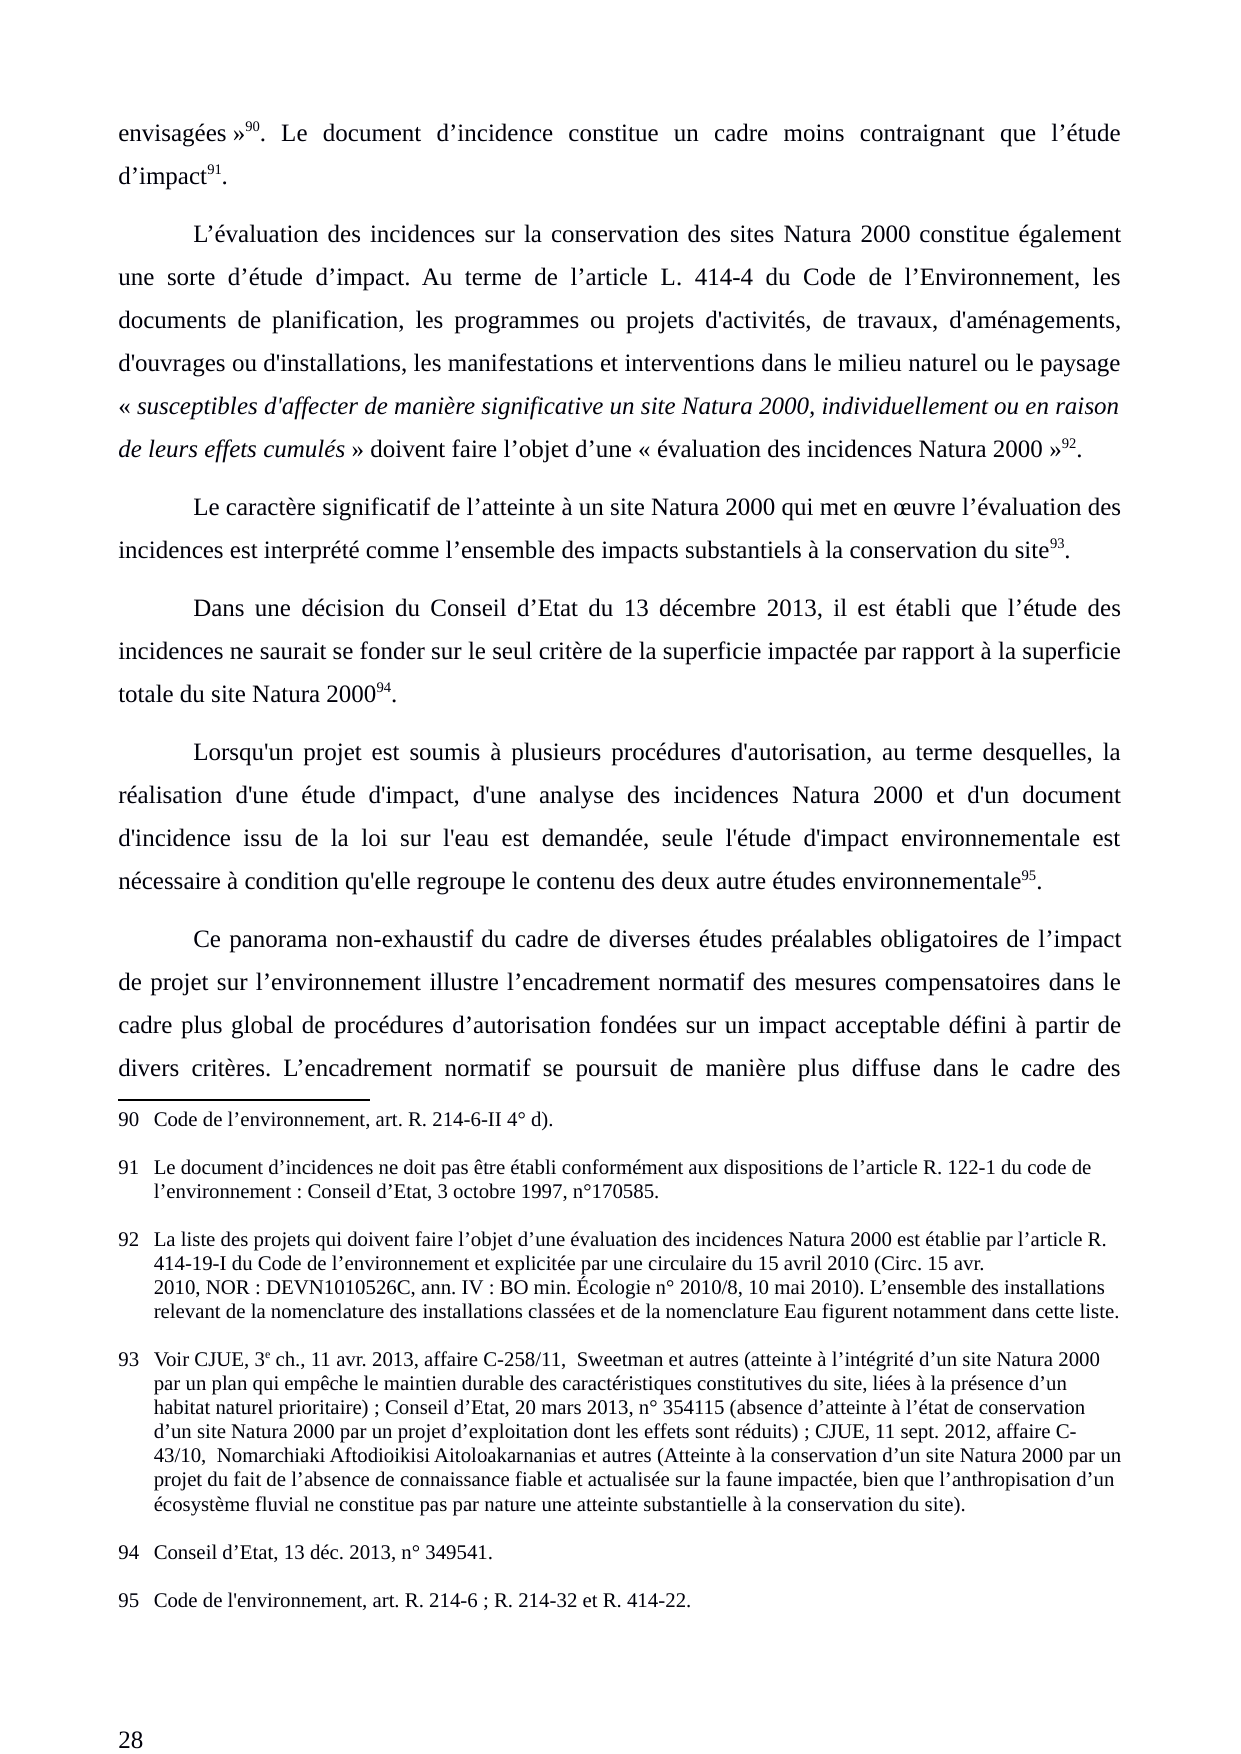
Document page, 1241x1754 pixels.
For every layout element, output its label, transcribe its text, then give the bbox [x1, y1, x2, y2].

text Code de l'environnement, art. R. 214-6 ; R. 214-32 et R. 414-22. [118, 1588, 1122, 1612]
text Lorsqu'un projet est soumis à plusieurs procédures d'autorisation, au terme desquelles, la réalisation d'une étude d'impact, d'une analyse des incidences Natura 2000 et d'un document d'incidence issu de la loi sur l'eau est demandée, seule l'étude d'impact environnementale est nécessaire à condition qu'elle regroupe le contenu des deux autre études environnementale. [118, 737, 1122, 895]
text Le caractère significatif de l’atteinte à un site Natura 2000 qui met en œuvre l’évaluation des incidences est interprété comme l’ensemble des impacts substantiels à la conservation du site. [118, 492, 1122, 564]
text Dans une décision du Conseil d’Etat du 13 décembre 2013, il est établi que l’étude des incidences ne saurait se fonder sur le seul critère de la superficie impactée par rapport à la superficie totale du site Natura 2000. [118, 593, 1122, 708]
text La liste des projets qui doivent faire l’objet d’une évaluation des incidences Natura 2000 est établie par l’article R. 414-19-I du Code de l’environnement et explicitée par une circulaire du 15 avril 2010 (Circ. 15 avr. 2010, NOR : DEVN1010526C, ann. IV : BO min. Écologie n° 2010/8, 10 mai 2010). L’ensemble des installations relevant de la nomenclature des installations classées et de la nomenclature Eau figurent notamment dans cette liste. [118, 1227, 1122, 1323]
text Il existe également une étude environnementale dans le cadre de la loi sur l’Eau. Les installations, ouvrages, travaux et activités (IOTA) qui portent atteinte à la ressource en eau et aux intérêts visés à l’article L. 211-1 du Code de l’environnement et qui n’entrent pas dans le cadre de la réglementation ICPE peuvent être soumis au régime Eau, en fonction de seuils établis dans la nomenclature annexée à l’article R. 214-1 du Code de l’environnement. La demande d’autorisation de telles installations comprend un document d’incidences. Le contenu de l’étude d’incidences comprend l’analyse des incidences directes et indirectes, temporaires et permanentes, du projet sur la ressource en eau, le rapport de compatibilité du projet avec le schéma directeur d’aménagement et de gestion des eaux (SDAGE), ainsi que « les mesures correctives et compensatoires envisagées ». Le document d’incidence constitue un cadre moins contraignant que l’étude d’impact. [118, 118, 1122, 190]
text Le document d’incidences ne doit pas être établi conformément aux dispositions de l’article R. 122-1 du code de l’environnement : Conseil d’Etat, 3 octobre 1997, n°170585. [118, 1154, 1122, 1203]
text Ce panorama non-exhaustif du cadre de diverses études préalables obligatoires de l’impact de projet sur l’environnement illustre l’encadrement normatif des mesures compensatoires dans le cadre plus global de procédures d’autorisation fondées sur un impact acceptable défini à partir de divers critères. L’encadrement normatif se poursuit de manière plus diffuse dans le cadre des [118, 924, 1122, 1082]
text Conseil d’Etat, 13 déc. 2013, n° 349541. [118, 1539, 1122, 1564]
text Voir CJUE, 3e ch., 11 avr. 2013, affaire C-258/11, Sweetman et autres (atteinte à l’intégrité d’un site Natura 2000 par un plan qui empêche le maintien durable des caractéristiques constitutives du site, liées à la présence d’un habitat naturel prioritaire) ; Conseil d’Etat, 20 mars 2013, n° 354115 (absence d’atteinte à l’état de conservation d’un site Natura 2000 par un projet d’exploitation dont les effets sont réduits) ; CJUE, 11 sept. 2012, affaire C-43/10, Nomarchiaki Aftodioikisi Aitoloakarnanias et autres (Atteinte à la conservation d’un site Natura 2000 par un projet du fait de l’absence de connaissance fiable et actualisée sur la faune impactée, bien que l’anthropisation d’un écosystème fluvial ne constitue pas par nature une atteinte substantielle à la conservation du site). [118, 1347, 1122, 1516]
text L’évaluation des incidences sur la conservation des sites Natura 2000 constitue également une sorte d’étude d’impact. Au terme de l’article L. 414-4 du Code de l’Environnement, les documents de planification, les programmes ou projets d'activités, de travaux, d'aménagements, d'ouvrages ou d'installations, les manifestations et interventions dans le milieu naturel ou le paysage « susceptibles d'affecter de manière significative un site Natura 2000, individuellement ou en raison de leurs effets cumulés » doivent faire l’objet d’une « évaluation des incidences Natura 2000 ». [118, 219, 1122, 463]
text Code de l’environnement, art. R. 214-6-II 4° d). [118, 1106, 1122, 1131]
